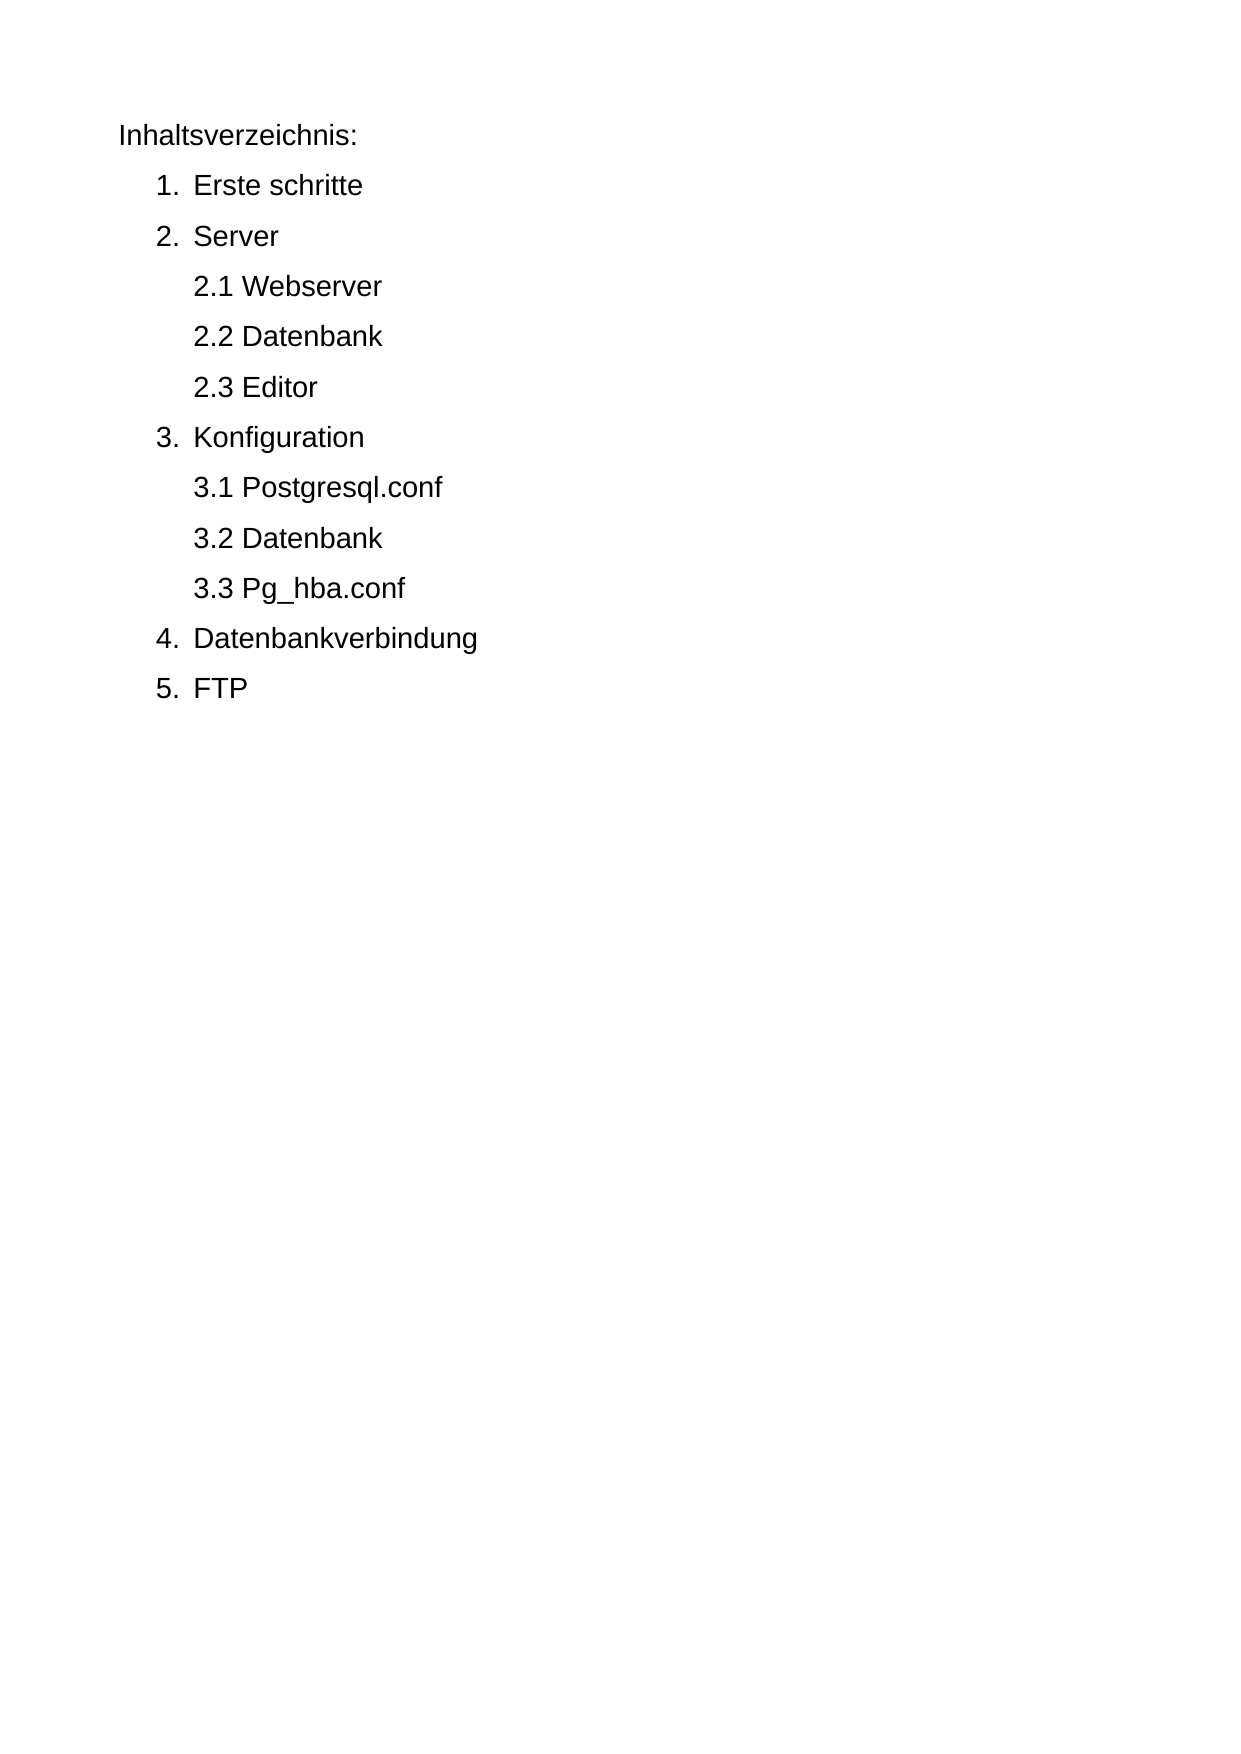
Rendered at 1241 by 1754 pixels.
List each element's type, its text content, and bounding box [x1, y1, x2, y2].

text Inhaltsverzeichnis: [118, 118, 1122, 152]
list 3.1 Postgresql.conf [156, 470, 1122, 504]
list Datenbankverbindung [156, 621, 1122, 655]
list 2.1 Webserver [156, 269, 1122, 303]
list 3.2 Datenbank [156, 521, 1122, 554]
list 3.3 Pg_hba.conf [156, 571, 1122, 604]
list 2.3 Editor [156, 370, 1122, 403]
list FTP [156, 672, 1122, 705]
list Erste schritte [156, 168, 1122, 202]
list 2.2 Datenbank [156, 319, 1122, 353]
list Server [156, 219, 1122, 252]
list Konfiguration [156, 420, 1122, 453]
